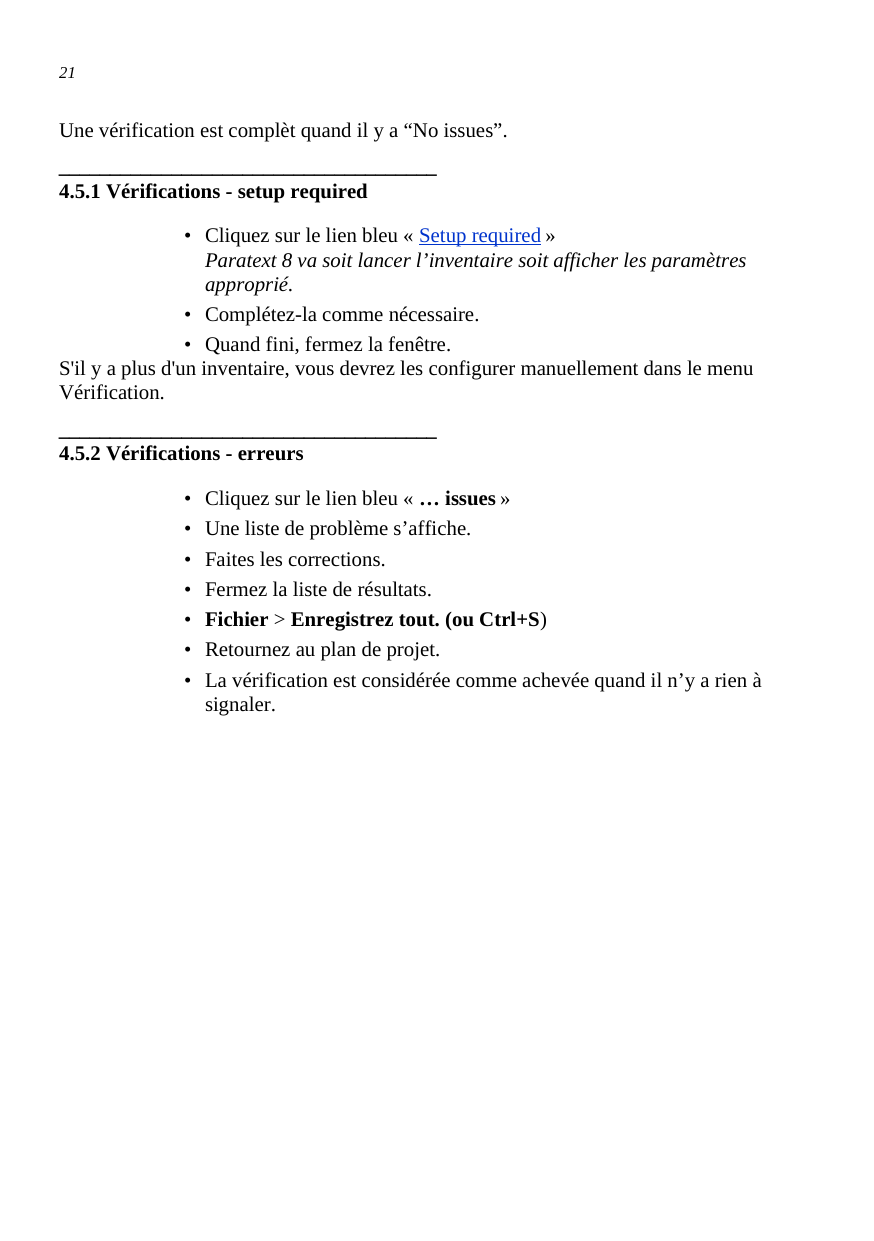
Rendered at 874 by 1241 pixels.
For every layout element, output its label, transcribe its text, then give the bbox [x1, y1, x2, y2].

list Quand fini, fermez la fenêtre. [184, 332, 815, 356]
list Retournez au plan de projet. [184, 637, 815, 661]
text 4.5.2 Vérifications - erreurs [59, 441, 815, 465]
text S'il y a plus d'un inventaire, vous devrez les configurer manuellement dans le menu Vérification. [59, 356, 815, 404]
list Complétez-la comme nécessaire. [184, 302, 815, 326]
list Fichier > Enregistrez tout. (ou Ctrl+S) [184, 607, 815, 631]
list Fermez la liste de résultats. [184, 577, 815, 601]
text 4.5.1 Vérifications - setup required [59, 178, 815, 203]
list Cliquez sur le lien bleu « … issues » [184, 486, 815, 510]
list Faites les corrections. [184, 546, 815, 571]
text Une vérification est complèt quand il y a “No issues”. [59, 118, 815, 142]
list Paratext 8 va soit lancer l’inventaire soit afficher les paramètres approprié. [184, 247, 815, 296]
list Une liste de problème s’affiche. [184, 516, 815, 540]
list La vérification est considérée comme achevée quand il n’y a rien à signaler. [184, 668, 815, 716]
list Cliquez sur le lien bleu « Setup required » [184, 223, 815, 247]
